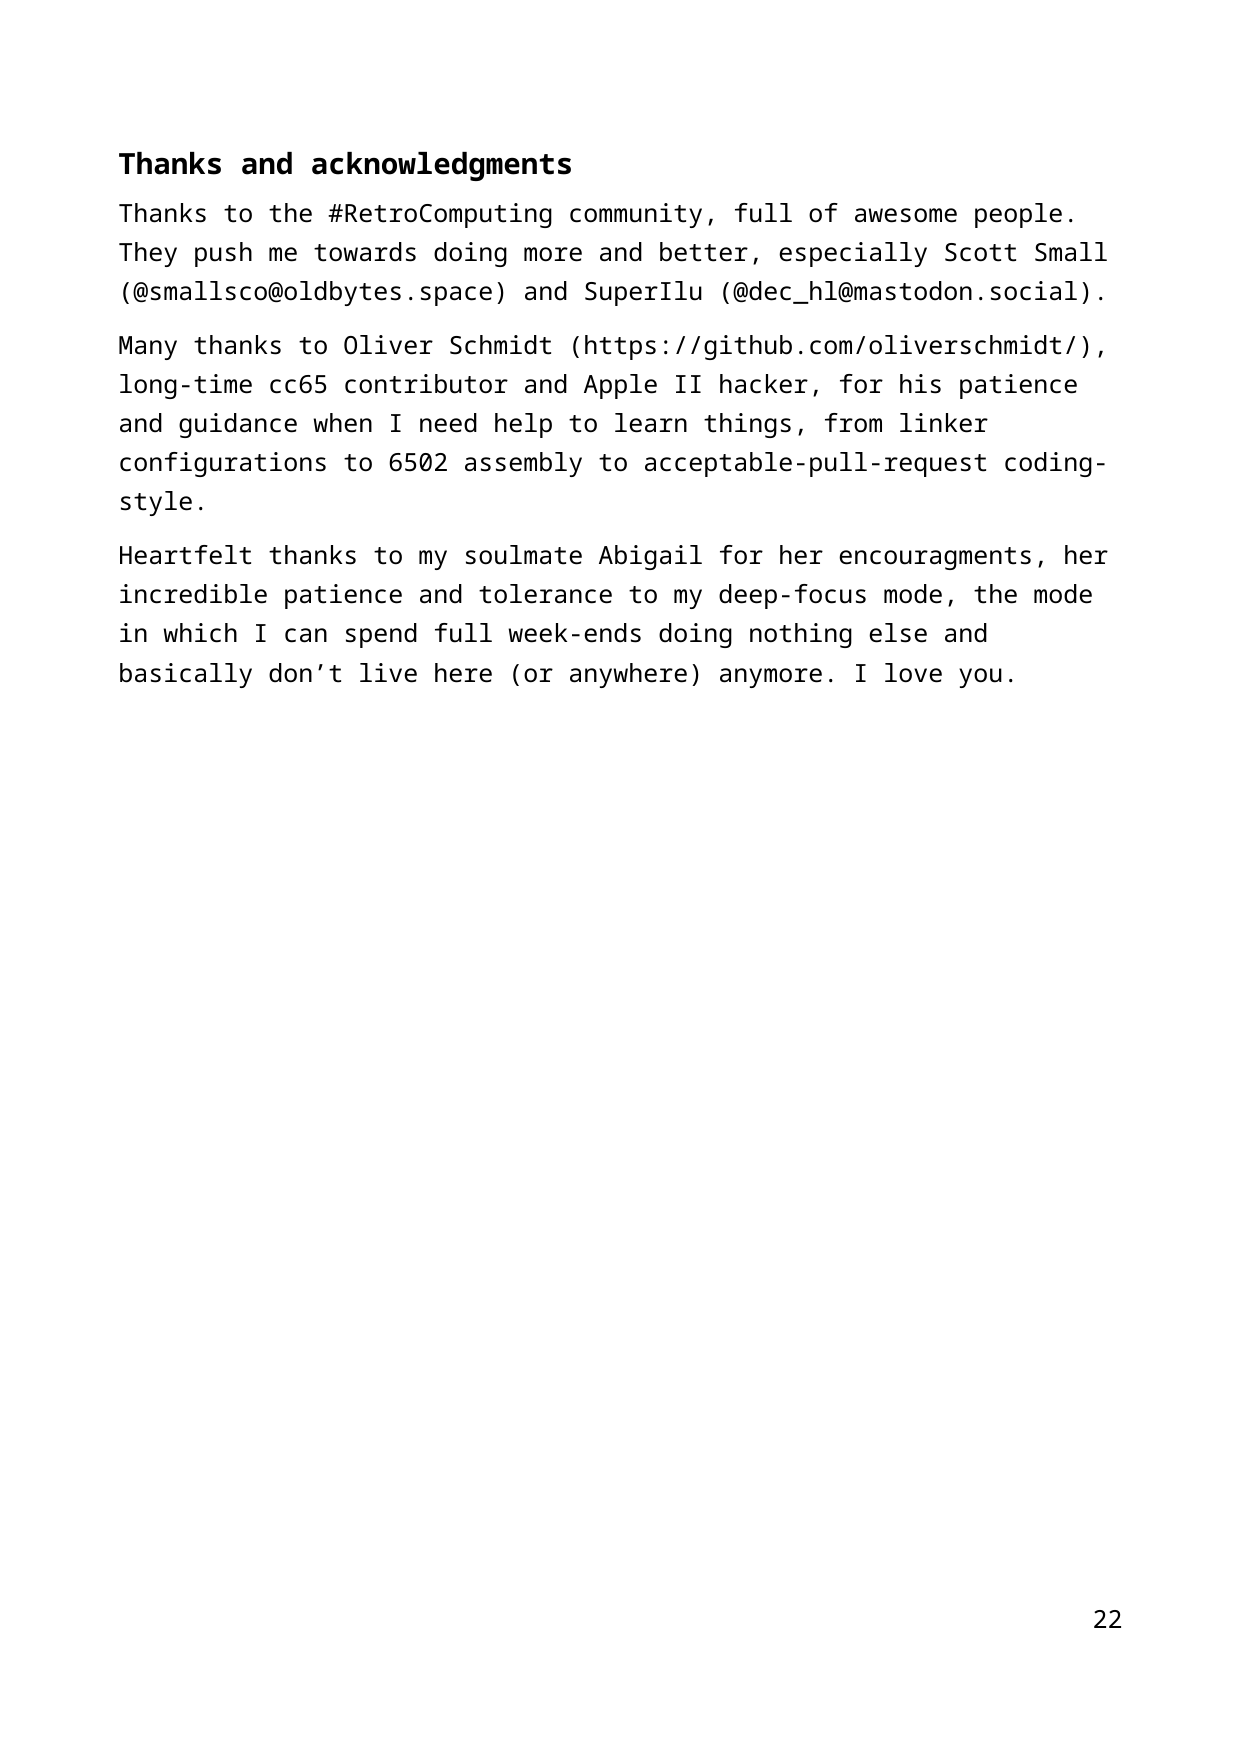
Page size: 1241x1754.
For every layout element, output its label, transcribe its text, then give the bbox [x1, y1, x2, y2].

text Heartfelt thanks to my soulmate Abigail for her encouragments, her incredible patience and tolerance to my deep-focus mode, the mode in which I can spend full week-ends doing nothing else and basically don’t live here (or anywhere) anymore. I love you. [118, 538, 1122, 689]
subtitle Thanks and acknowledgments [118, 143, 1122, 183]
text Thanks to the #RetroComputing community, full of awesome people. They push me towards doing more and better, especially Scott Small (@smallsco@oldbytes.space) and SuperIlu (@dec_hl@mastodon.social). [118, 195, 1122, 308]
text Many thanks to Oliver Schmidt (https://github.com/oliverschmidt/), long-time cc65 contributor and Apple II hacker, for his patience and guidance when I need help to learn things, from linker configurations to 6502 assembly to acceptable-pull-request coding-style. [118, 327, 1122, 518]
